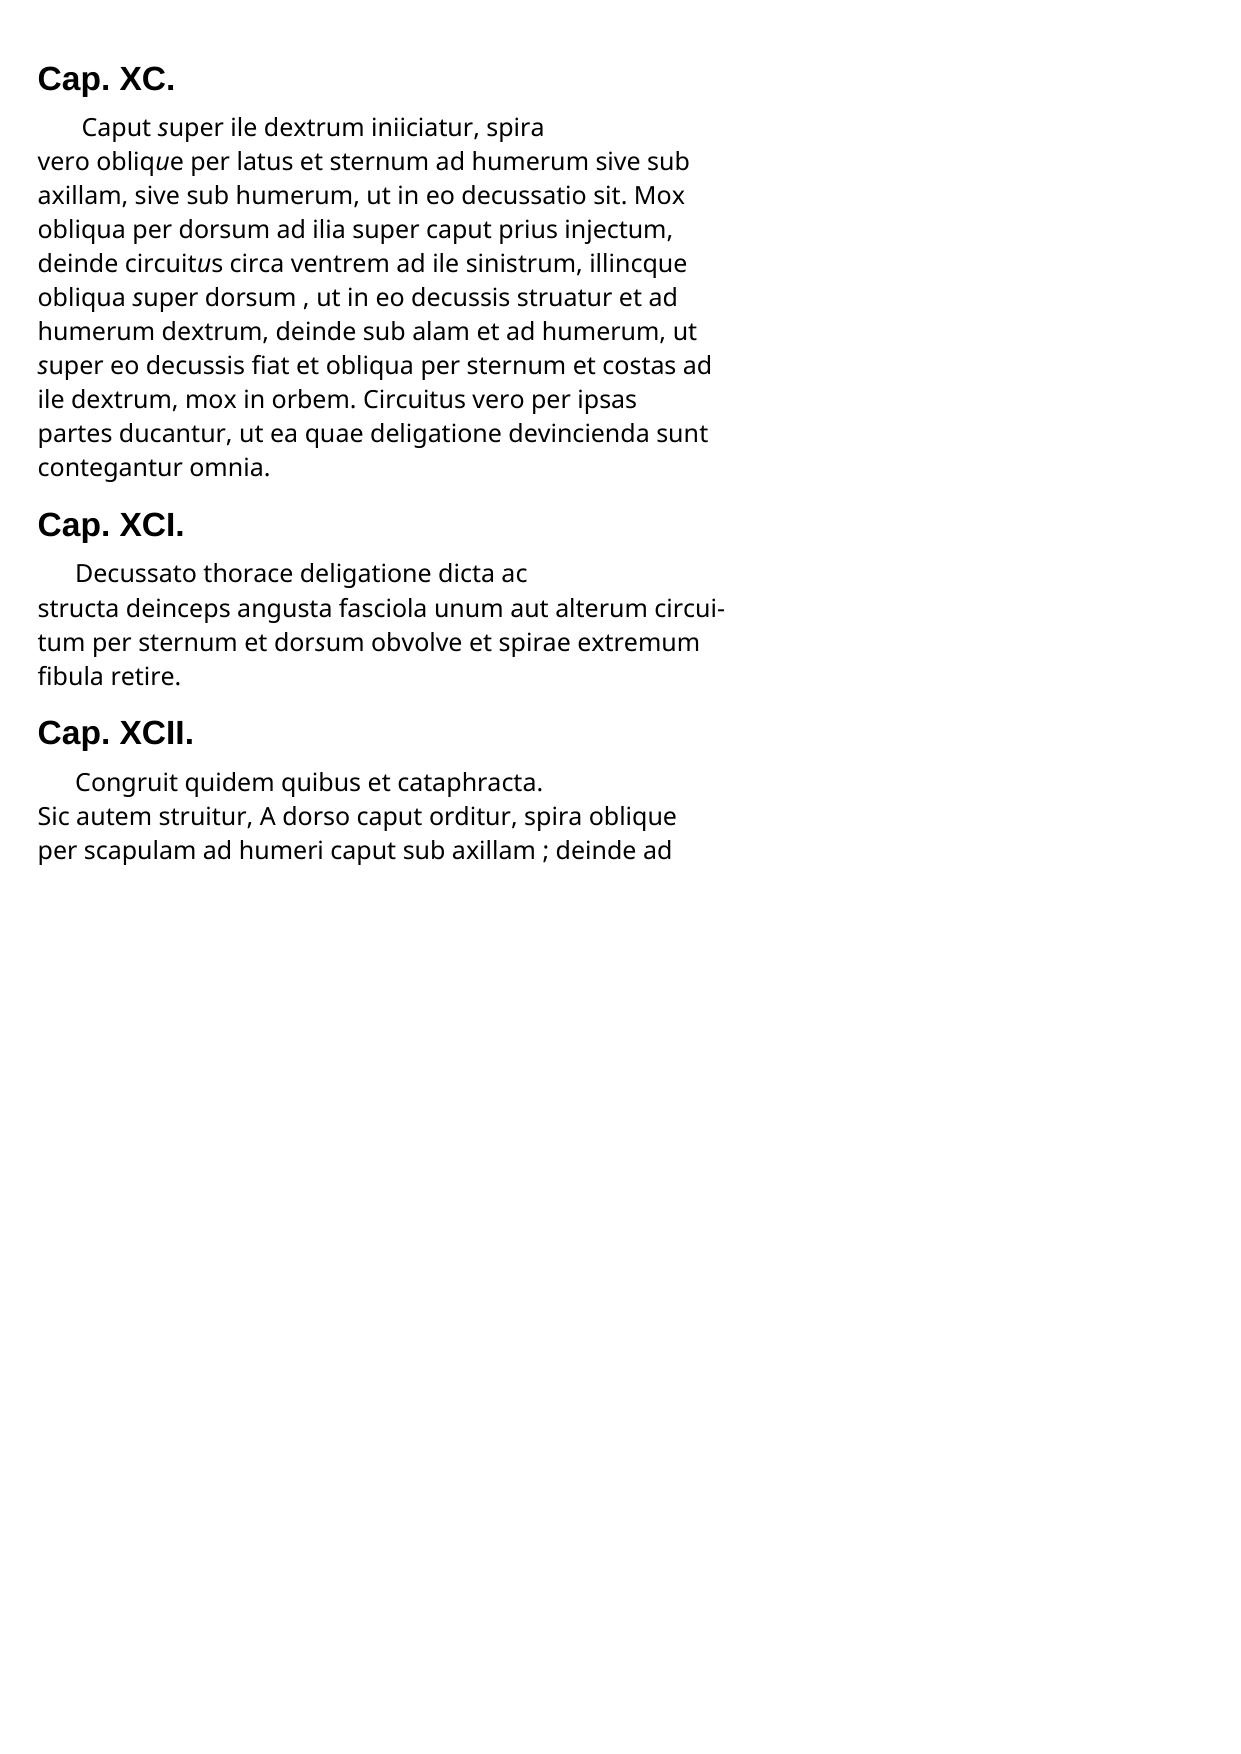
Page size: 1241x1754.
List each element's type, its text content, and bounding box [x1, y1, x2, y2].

subtitle Cap. XCII. [37, 713, 1203, 752]
subtitle Cap. XCI. [37, 505, 1203, 544]
text Decussato thorace deligatione dicta ac structa deinceps angusta fasciola unum aut alterum circui- tum per sternum et dorsum obvolve et spirae extremum fibula retire. [37, 556, 1203, 692]
subtitle Cap. XC. [37, 58, 1203, 97]
text Congruit quidem quibus et cataphracta. Sic autem struitur, A dorso caput orditur, spira oblique per scapulam ad humeri caput sub axillam ; deinde ad [37, 764, 1203, 867]
text Caput super ile dextrum iniiciatur, spira vero oblique per latus et sternum ad humerum sive sub axillam, sive sub humerum, ut in eo decussatio sit. Mox obliqua per dorsum ad ilia super caput prius injectum, deinde circuitus circa ventrem ad ile sinistrum, illincque obliqua super dorsum , ut in eo decussis struatur et ad humerum dextrum, deinde sub alam et ad humerum, ut super eo decussis fiat et obliqua per sternum et costas ad ile dextrum, mox in orbem. Circuitus vero per ipsas partes ducantur, ut ea quae deligatione devincienda sunt contegantur omnia. [37, 109, 1203, 484]
